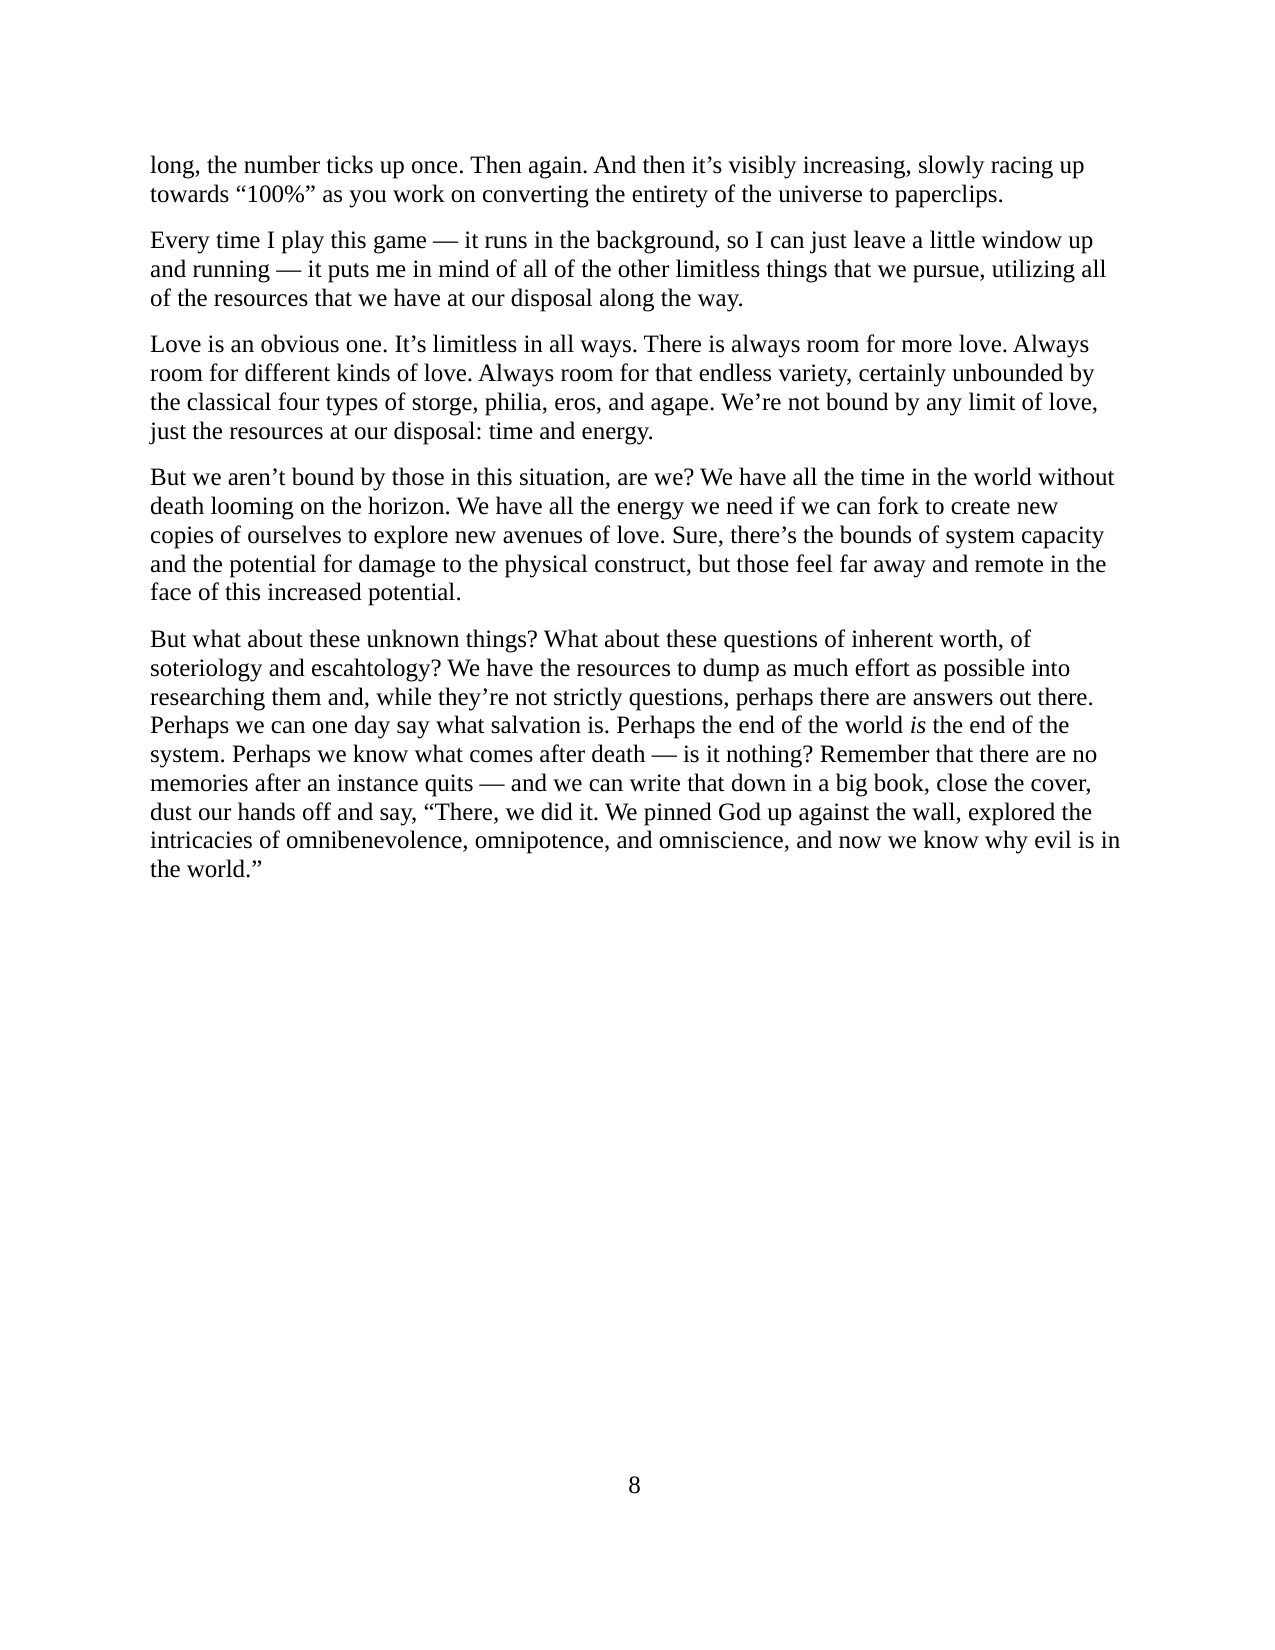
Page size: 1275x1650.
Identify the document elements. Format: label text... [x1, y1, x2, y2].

text Every time I play this game — it runs in the background, so I can just leave a little window up and running — it puts me in mind of all of the other limitless things that we pursue, utilizing all of the resources that we have at our disposal along the way. [150, 225, 1125, 312]
text long, the number ticks up once. Then again. And then it’s visibly increasing, slowly racing up towards “100%” as you work on converting the entirety of the universe to paperclips. [150, 150, 1125, 207]
text But we aren’t bound by those in this situation, are we? We have all the time in the world without death looming on the horizon. We have all the energy we need if we can fork to create new copies of ourselves to explore new avenues of love. Sure, there’s the bounds of system capacity and the potential for damage to the physical construct, but those feel far away and remote in the face of this increased potential. [150, 462, 1125, 606]
text But what about these unknown things? What about these questions of inherent worth, of soteriology and escahtology? We have the resources to dump as much effort as possible into researching them and, while they’re not strictly questions, perhaps there are answers out there. Perhaps we can one day say what salvation is. Perhaps the end of the world is the end of the system. Perhaps we know what comes after death — is it nothing? Remember that there are no memories after an instance quits — and we can write that down in a big book, close the cover, dust our hands off and say, “There, we did it. We pinned God up against the wall, explored the intricacies of omnibenevolence, omnipotence, and omniscience, and now we know why evil is in the world.” [150, 624, 1125, 883]
text Love is an obvious one. It’s limitless in all ways. There is always room for more love. Always room for different kinds of love. Always room for that endless variety, certainly unbounded by the classical four types of storge, philia, eros, and agape. We’re not bound by any limit of love, just the resources at our disposal: time and energy. [150, 329, 1125, 444]
